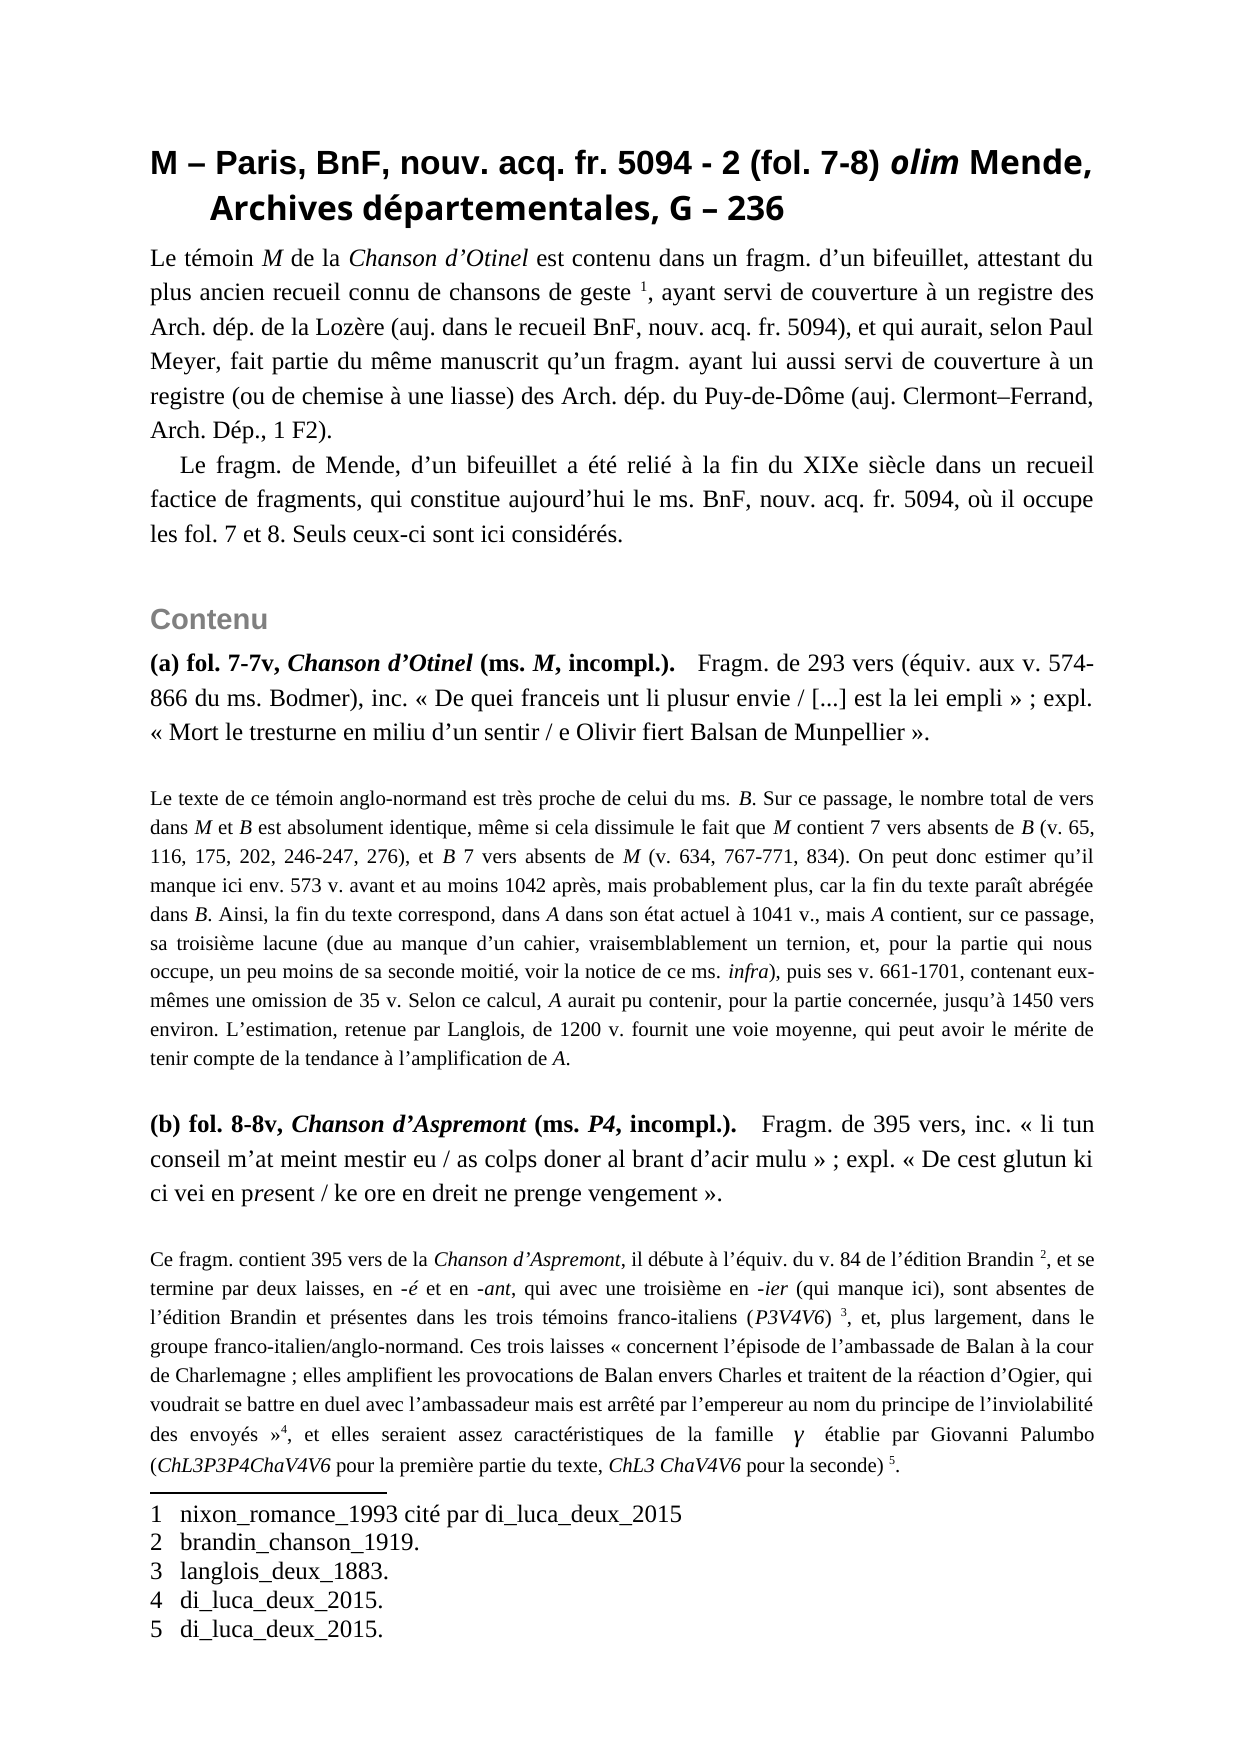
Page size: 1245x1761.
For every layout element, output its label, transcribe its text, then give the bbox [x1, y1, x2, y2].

text di_luca_deux_2015. [150, 1585, 1095, 1614]
subtitle Contenu [150, 602, 1095, 636]
text Le témoin M de la Chanson d’Otinel est contenu dans un fragm. d’un bifeuillet, attestant du plus ancien recueil connu de chansons de geste , ayant servi de couverture à un registre des Arch. dép. de la Lozère (auj. dans le recueil BnF, nouv. acq. fr. 5094), et qui aurait, selon Paul Meyer, fait partie du même manuscrit qu’un fragm. ayant lui aussi servi de couverture à un registre (ou de chemise à une liasse) des Arch. dép. du Puy-de-Dôme (auj. Clermont–Ferrand, Arch. Dép., 1 F2). [150, 243, 1095, 444]
text Le texte de ce témoin anglo-normand est très proche de celui du ms. B. Sur ce passage, le nombre total de vers dans M et B est absolument identique, même si cela dissimule le fait que M contient 7 vers absents de B (v. 65, 116, 175, 202, 246-247, 276), et B 7 vers absents de M (v. 634, 767-771, 834). On peut donc estimer qu’il manque ici env. 573 v. avant et au moins 1042 après, mais probablement plus, car la fin du texte paraît abrégée dans B. Ainsi, la fin du texte correspond, dans A dans son état actuel à 1041 v., mais A contient, sur ce passage, sa troisième lacune (due au manque d’un cahier, vraisemblablement un ternion, et, pour la partie qui nous occupe, un peu moins de sa seconde moitié, voir la notice de ce ms. infra), puis ses v. 661-1701, contenant eux-mêmes une omission de 35 v. Selon ce calcul, A aurait pu contenir, pour la partie concernée, jusqu’à 1450 vers environ. L’estimation, retenue par Langlois, de 1200 v. fournit une voie moyenne, qui peut avoir le mérite de tenir compte de la tendance à l’amplification de A. [150, 786, 1095, 1070]
text (a) fol. 7-7v, Chanson d’Otinel (ms. M, incompl.). Fragm. de 293 vers (équiv. aux v. 574-866 du ms. Bodmer), inc. « De quei franceis unt li plusur envie / [...] est la lei empli » ; expl. « Mort le tresturne en miliu d’un sentir / e Olivir fiert Balsan de Munpellier ». [150, 648, 1095, 746]
subtitle M – Paris, BnF, nouv. acq. fr. 5094 - 2 (fol. 7-8) olim Mende, Archives départementales, G – 236 [150, 139, 1095, 230]
text Ce fragm. contient 395 vers de la Chanson d’Aspremont, il débute à l’équiv. du v. 84 de l’édition Brandin , et se termine par deux laisses, en -é et en -ant, qui avec une troisième en -ier (qui manque ici), sont absentes de l’édition Brandin et présentes dans les trois témoins franco-italiens (P3V4V6) , et, plus largement, dans le groupe franco-italien/anglo-normand. Ces trois laisses « concernent l’épisode de l’ambassade de Balan à la cour de Charlemagne ; elles amplifient les provocations de Balan envers Charles et traitent de la réaction d’Ogier, qui voudrait se battre en duel avec l’ambassadeur mais est arrêté par l’empereur au nom du principe de l’inviolabilité des envoyés », et elles seraient assez caractéristiques de la famille établie par Giovanni Palumbo (ChL3P3P4ChaV4V6 pour la première partie du texte, ChL3 ChaV4V6 pour la seconde) . [150, 1247, 1095, 1477]
text (b) fol. 8-8v, Chanson d’Aspremont (ms. P4, incompl.). Fragm. de 395 vers, inc. « li tun conseil m’at meint mestir eu / as colps doner al brant d’acir mulu » ; expl. « De cest glutun ki ci vei en present / ke ore en dreit ne prenge vengement ». [150, 1109, 1095, 1207]
text di_luca_deux_2015. [150, 1614, 1095, 1642]
text nixon_romance_1993 cité par di_luca_deux_2015 [150, 1499, 1095, 1527]
text brandin_chanson_1919. [150, 1527, 1095, 1556]
text langlois_deux_1883. [150, 1556, 1095, 1585]
text Le fragm. de Mende, d’un bifeuillet a été relié à la fin du XIXe siècle dans un recueil factice de fragments, qui constitue aujourd’hui le ms. BnF, nouv. acq. fr. 5094, où il occupe les fol. 7 et 8. Seuls ceux-ci sont ici considérés. [150, 450, 1095, 547]
